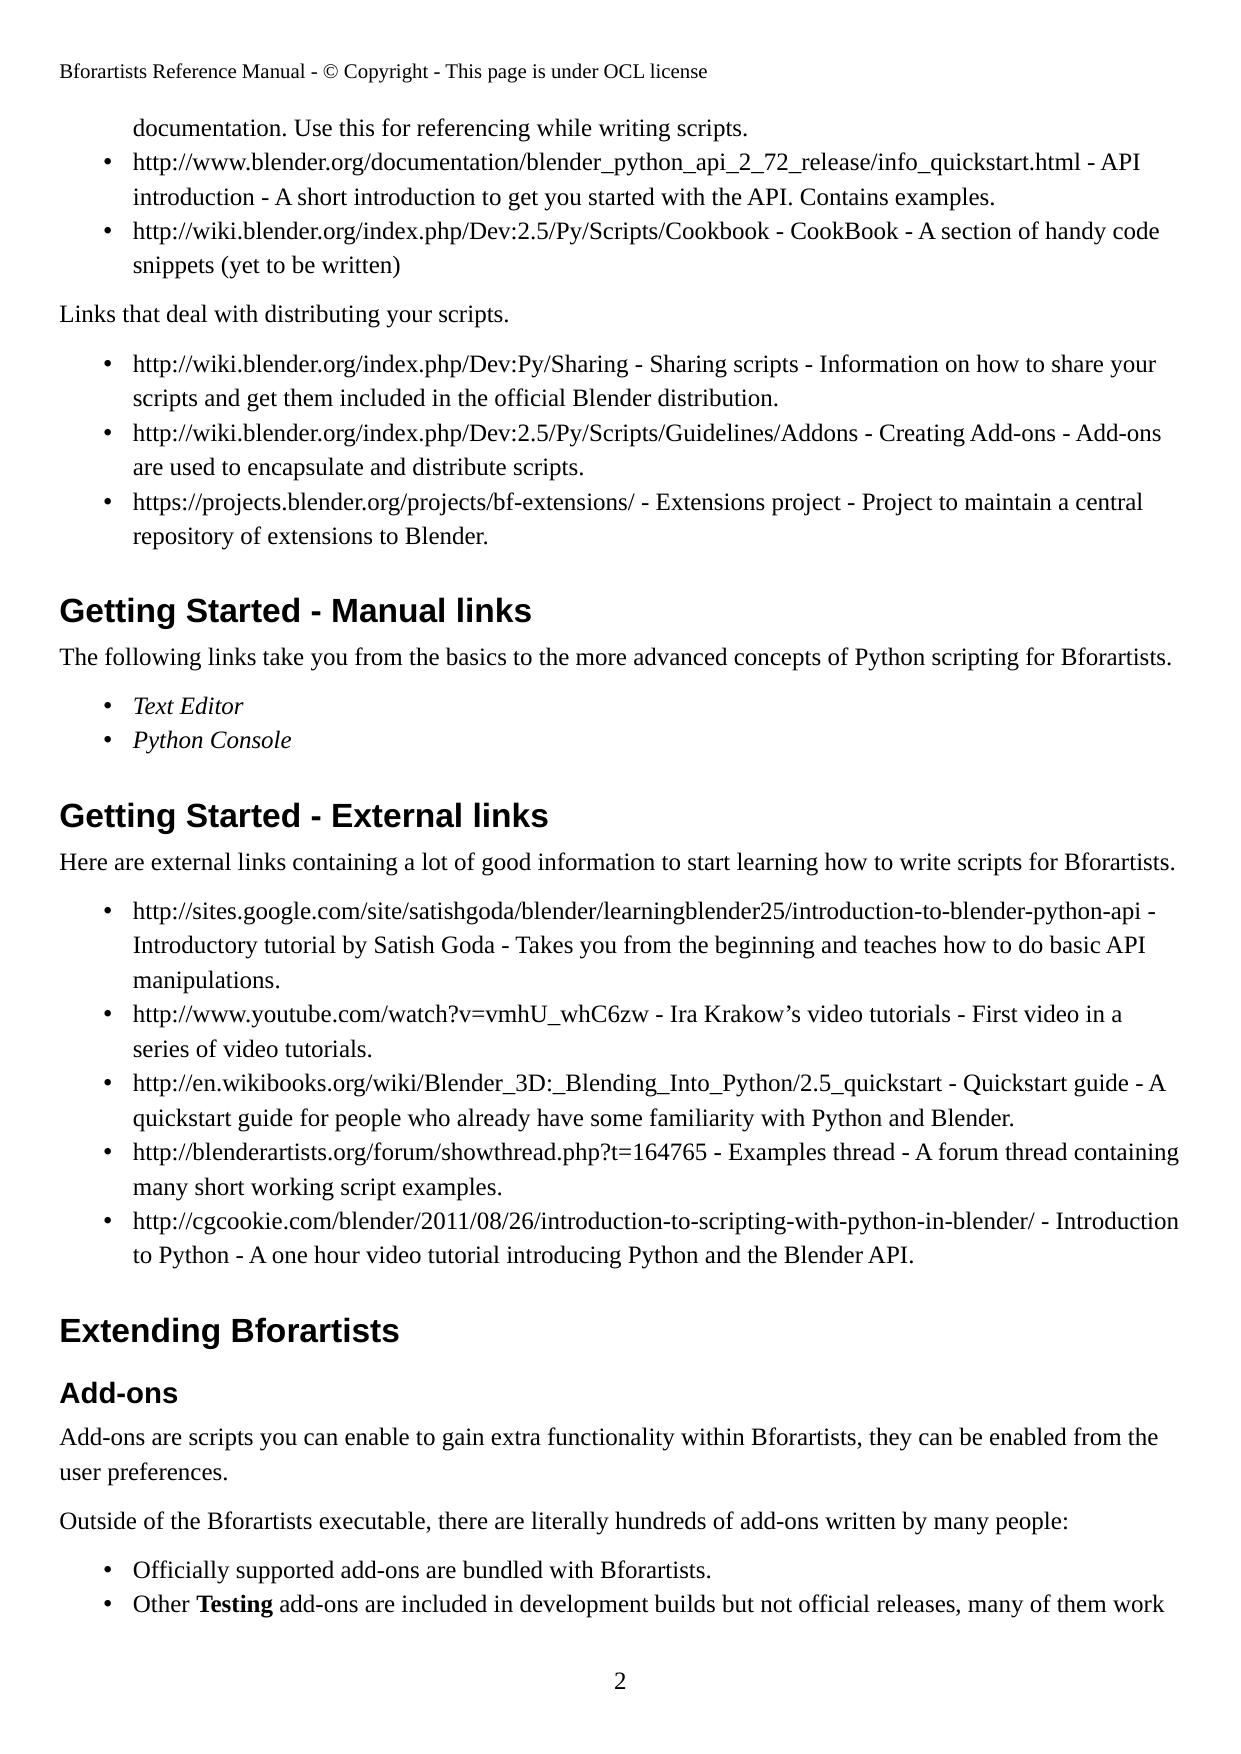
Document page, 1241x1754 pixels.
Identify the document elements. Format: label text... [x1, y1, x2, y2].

subtitle Extending Bforartists [59, 1310, 1181, 1349]
list Python Console [103, 726, 1181, 754]
subtitle Getting Started - External links [59, 796, 1181, 834]
list Other Testing add-ons are included in development builds but not official releases, many of them work [103, 1589, 1181, 1618]
text Outside of the Bforartists executable, there are literally hundreds of add-ons written by many people: [59, 1506, 1181, 1535]
text Here are external links containing a lot of good information to start learning how to write scripts for Bforartists. [59, 847, 1181, 875]
list Officially supported add-ons are bundled with Bforartists. [103, 1555, 1181, 1584]
list http://blenderartists.org/forum/showthread.php?t=164765 - Examples thread - A forum thread containing many short working script examples. [103, 1137, 1181, 1200]
list http://cgcookie.com/blender/2011/08/26/introduction-to-scripting-with-python-in-blender/ - Introduction to Python - A one hour video tutorial introducing Python and the Blender API. [103, 1206, 1181, 1269]
list http://wiki.blender.org/index.php/Dev:2.5/Py/Scripts/Guidelines/Addons - Creating Add-ons - Add-ons are used to encapsulate and distribute scripts. [103, 418, 1181, 481]
list documentation. Use this for referencing while writing scripts. [103, 113, 1181, 141]
list http://wiki.blender.org/index.php/Dev:2.5/Py/Scripts/Cookbook - CookBook - A section of handy code snippets (yet to be written) [103, 216, 1181, 279]
list https://projects.blender.org/projects/bf-extensions/ - Extensions project - Project to maintain a central repository of extensions to Blender. [103, 487, 1181, 550]
subtitle Getting Started - Manual links [59, 591, 1181, 629]
list http://www.youtube.com/watch?v=vmhU_whC6zw - Ira Krakow’s video tutorials - First video in a series of video tutorials. [103, 999, 1181, 1062]
list Text Editor [103, 691, 1181, 720]
list http://wiki.blender.org/index.php/Dev:Py/Sharing - Sharing scripts - Information on how to share your scripts and get them included in the official Blender distribution. [103, 349, 1181, 412]
list http://en.wikibooks.org/wiki/Blender_3D:_Blending_Into_Python/2.5_quickstart - Quickstart guide - A quickstart guide for people who already have some familiarity with Python and Blender. [103, 1068, 1181, 1131]
text Add-ons are scripts you can enable to gain extra functionality within Bforartists, they can be enabled from the user preferences. [59, 1422, 1181, 1486]
text The following links take you from the basics to the more advanced concepts of Python scripting for Bforartists. [59, 642, 1181, 671]
list http://sites.google.com/site/satishgoda/blender/learningblender25/introduction-to-blender-python-api - Introductory tutorial by Satish Goda - Takes you from the beginning and teaches how to do basic API manipulations. [103, 896, 1181, 993]
subtitle Add-ons [59, 1376, 1181, 1410]
list http://www.blender.org/documentation/blender_python_api_2_72_release/info_quickstart.html - API introduction - A short introduction to get you started with the API. Contains examples. [103, 147, 1181, 210]
text Links that deal with distributing your scripts. [59, 299, 1181, 328]
